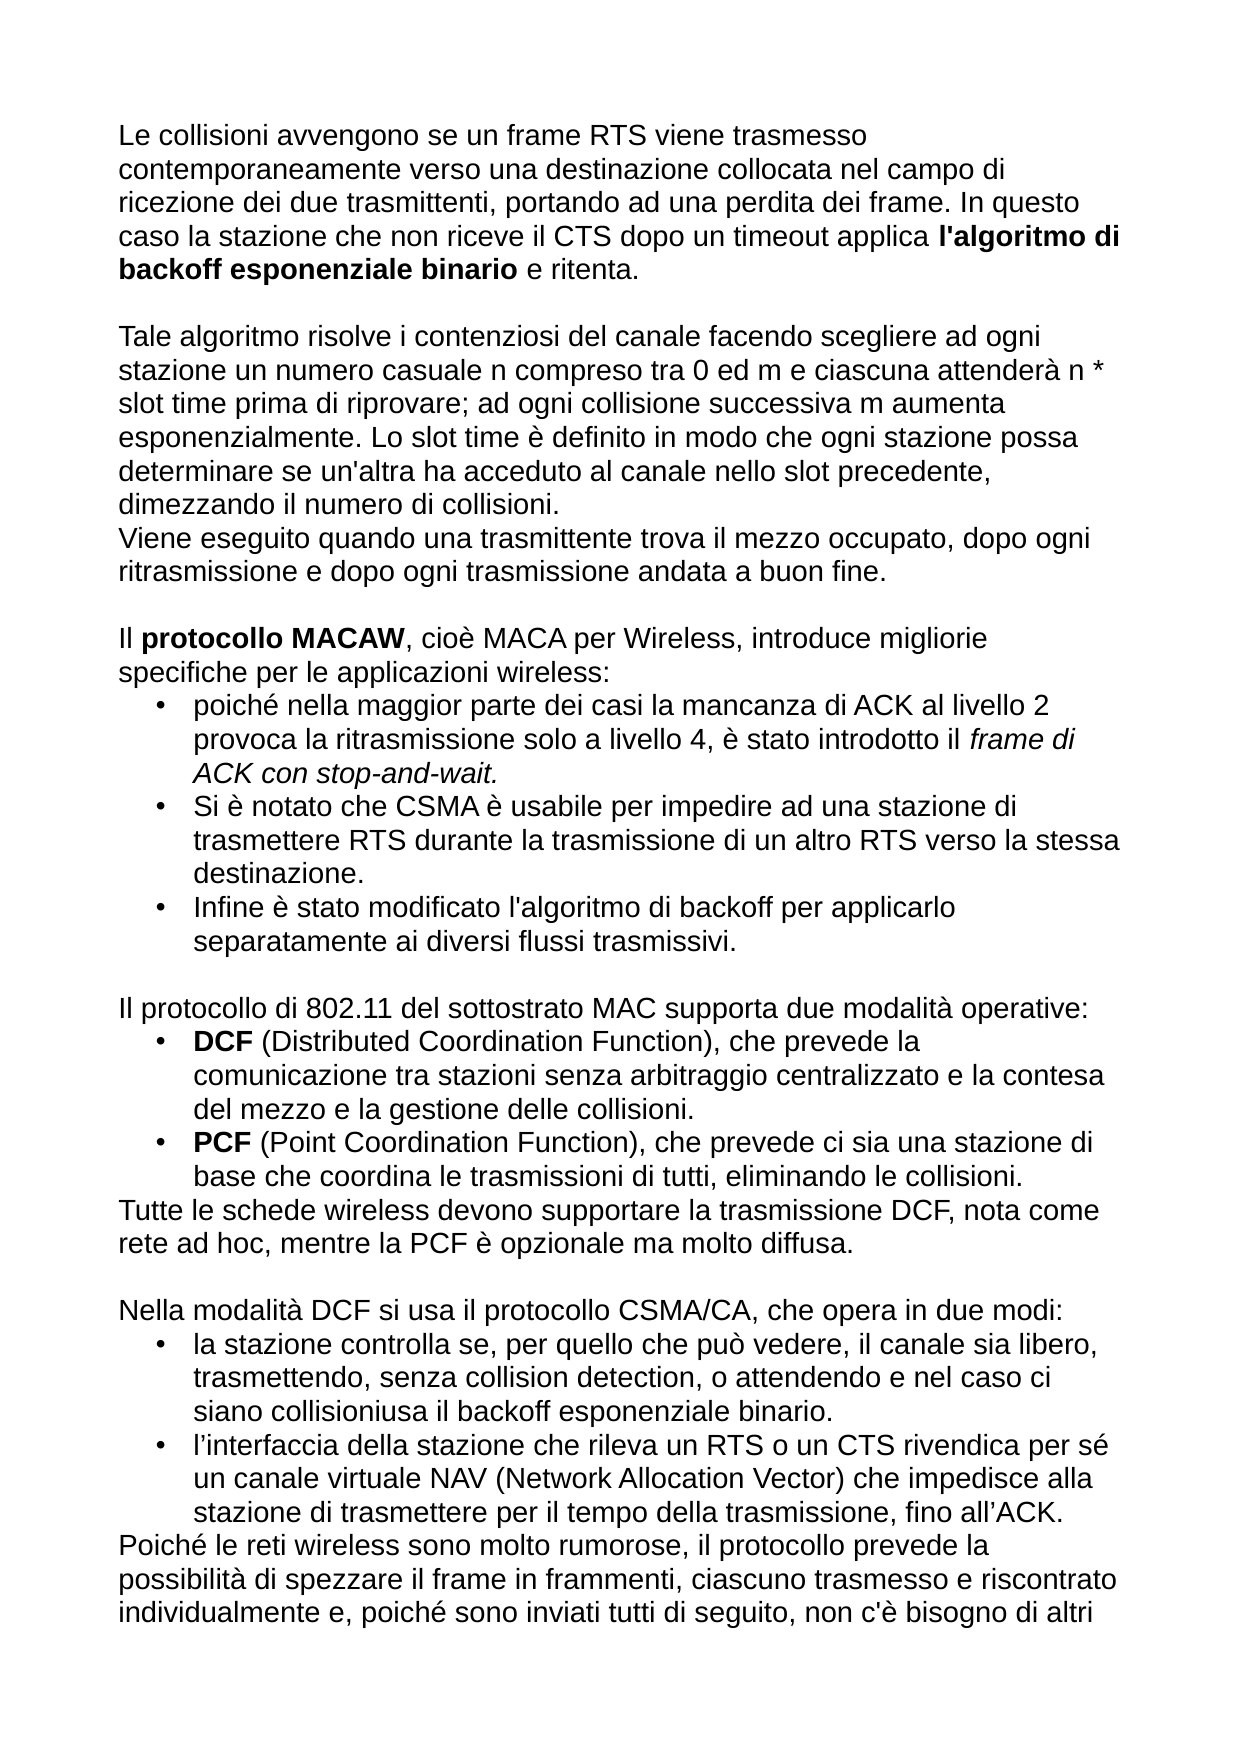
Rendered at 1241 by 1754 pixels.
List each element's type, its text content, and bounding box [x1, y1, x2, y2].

text Il protocollo di 802.11 del sottostrato MAC supporta due modalità operative: [118, 991, 1122, 1024]
list poiché nella maggior parte dei casi la mancanza di ACK al livello 2 provoca la ritrasmissione solo a livello 4, è stato introdotto il frame di ACK con stop-and-wait. [156, 688, 1122, 789]
list l’interfaccia della stazione che rileva un RTS o un CTS rivendica per sé un canale virtuale NAV (Network Allocation Vector) che impedisce alla stazione di trasmettere per il tempo della trasmissione, fino all’ACK. [156, 1427, 1122, 1528]
list la stazione controlla se, per quello che può vedere, il canale sia libero, trasmettendo, senza collision detection, o attendendo e nel caso ci siano collisioniusa il backoff esponenziale binario. [156, 1327, 1122, 1427]
text Viene eseguito quando una trasmittente trova il mezzo occupato, dopo ogni ritrasmissione e dopo ogni trasmissione andata a buon fine. [118, 521, 1122, 588]
text Tale algoritmo risolve i contenziosi del canale facendo scegliere ad ogni stazione un numero casuale n compreso tra 0 ed m e ciascuna attenderà n * slot time prima di riprovare; ad ogni collisione successiva m aumenta esponenzialmente. Lo slot time è definito in modo che ogni stazione possa determinare se un'altra ha acceduto al canale nello slot precedente, dimezzando il numero di collisioni. [118, 319, 1122, 521]
list PCF (Point Coordination Function), che prevede ci sia una stazione di base che coordina le trasmissioni di tutti, eliminando le collisioni. [156, 1125, 1122, 1192]
text Tutte le schede wireless devono supportare la trasmissione DCF, nota come rete ad hoc, mentre la PCF è opzionale ma molto diffusa. [118, 1192, 1122, 1259]
list DCF (Distributed Coordination Function), che prevede la comunicazione tra stazioni senza arbitraggio centralizzato e la contesa del mezzo e la gestione delle collisioni. [156, 1024, 1122, 1125]
text Le collisioni avvengono se un frame RTS viene trasmesso contemporaneamente verso una destinazione collocata nel campo di ricezione dei due trasmittenti, portando ad una perdita dei frame. In questo caso la stazione che non riceve il CTS dopo un timeout applica l'algoritmo di backoff esponenziale binario e ritenta. [118, 118, 1122, 286]
text Nella modalità DCF si usa il protocollo CSMA/CA, che opera in due modi: [118, 1293, 1122, 1327]
list Si è notato che CSMA è usabile per impedire ad una stazione di trasmettere RTS durante la trasmissione di un altro RTS verso la stessa destinazione. [156, 789, 1122, 890]
list Infine è stato modificato l'algoritmo di backoff per applicarlo separatamente ai diversi flussi trasmissivi. [156, 890, 1122, 957]
text Il protocollo MACAW, cioè MACA per Wireless, introduce migliorie specifiche per le applicazioni wireless: [118, 621, 1122, 688]
text Poiché le reti wireless sono molto rumorose, il protocollo prevede la possibilità di spezzare il frame in frammenti, ciascuno trasmesso e riscontrato individualmente e, poiché sono inviati tutti di seguito, non c'è bisogno di altri [118, 1528, 1122, 1629]
